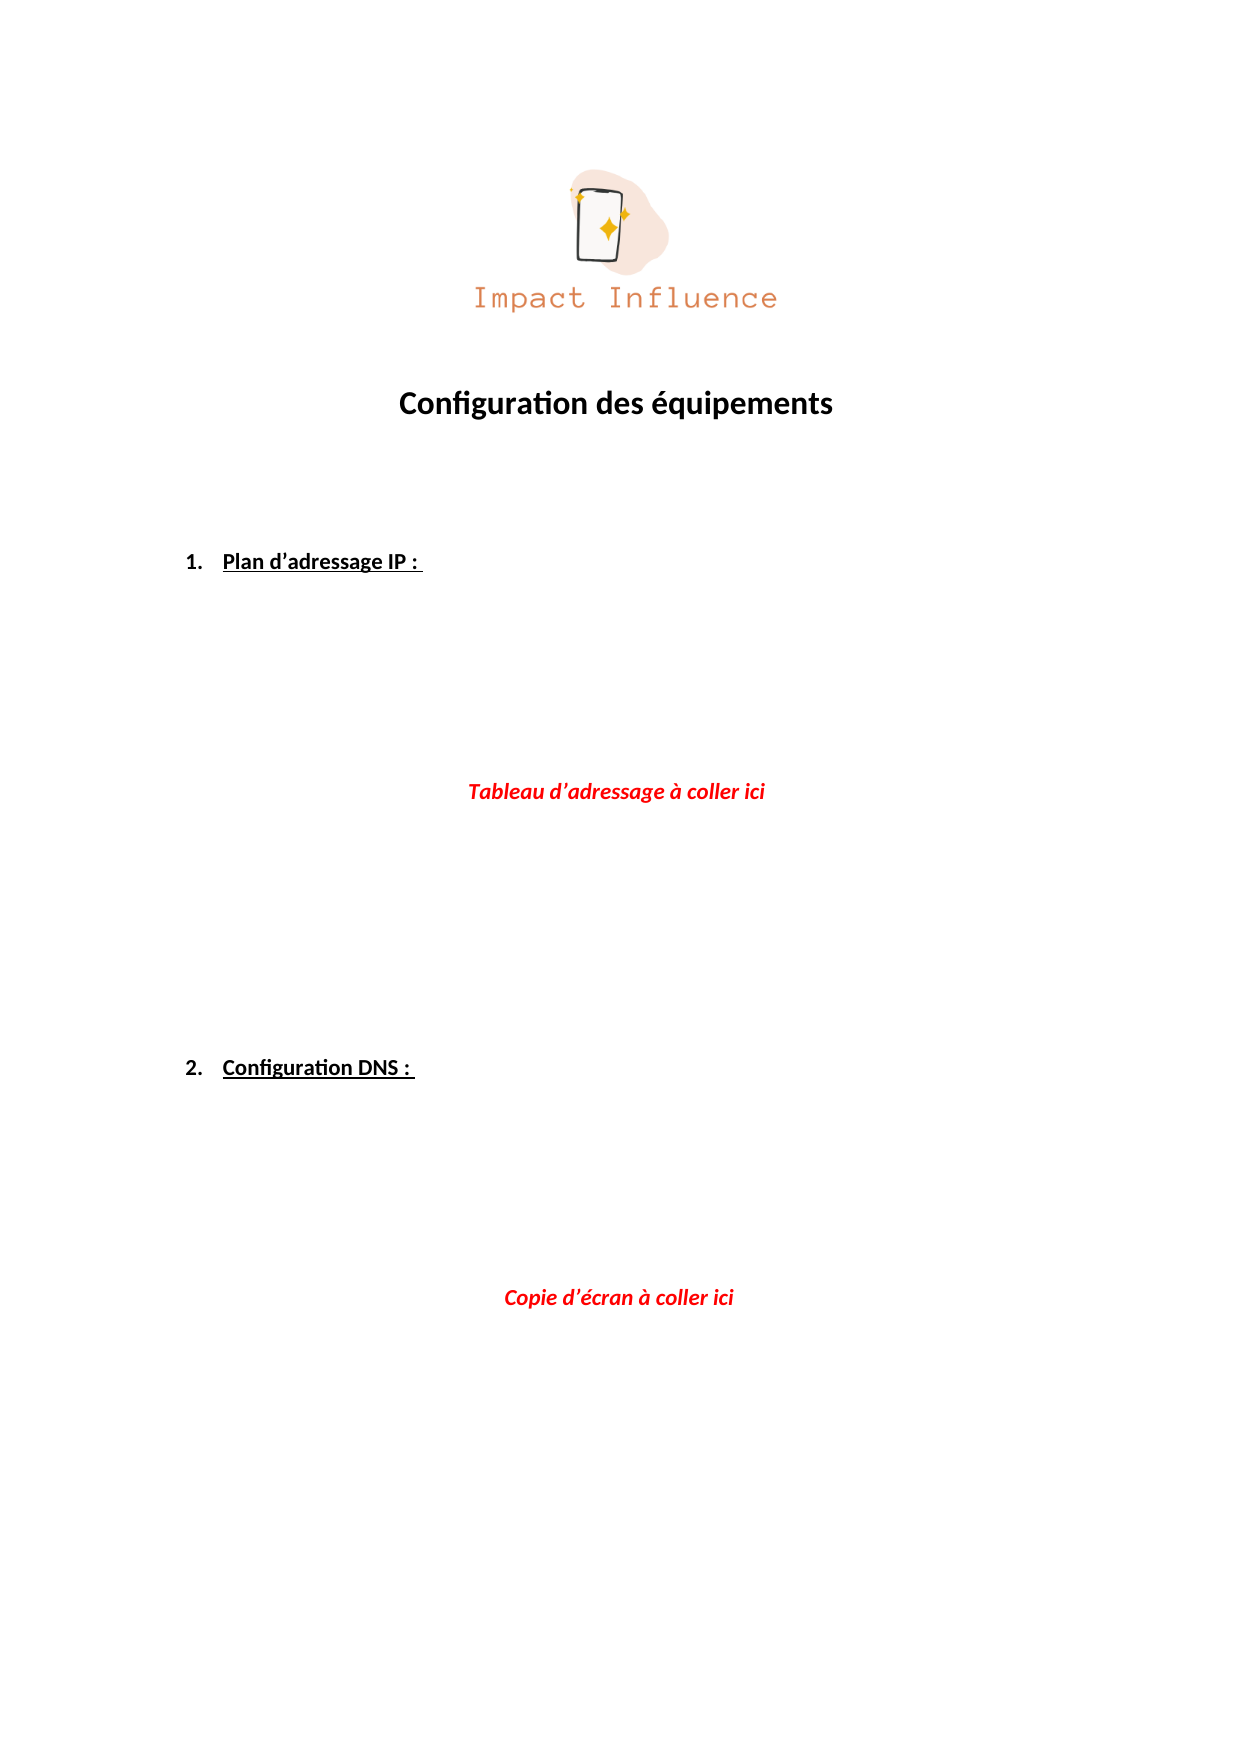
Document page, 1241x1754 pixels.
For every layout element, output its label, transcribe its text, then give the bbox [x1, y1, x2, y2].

list Configuration DNS : [185, 1053, 1093, 1081]
text Configuration des équipements [148, 382, 1093, 423]
text (Document à compléter) [148, 441, 1093, 482]
list Plan d’adressage IP : [185, 547, 1093, 575]
text Copie d’écran à coller ici [148, 1283, 1093, 1311]
text Tableau d’adressage à coller ici [148, 777, 1093, 805]
